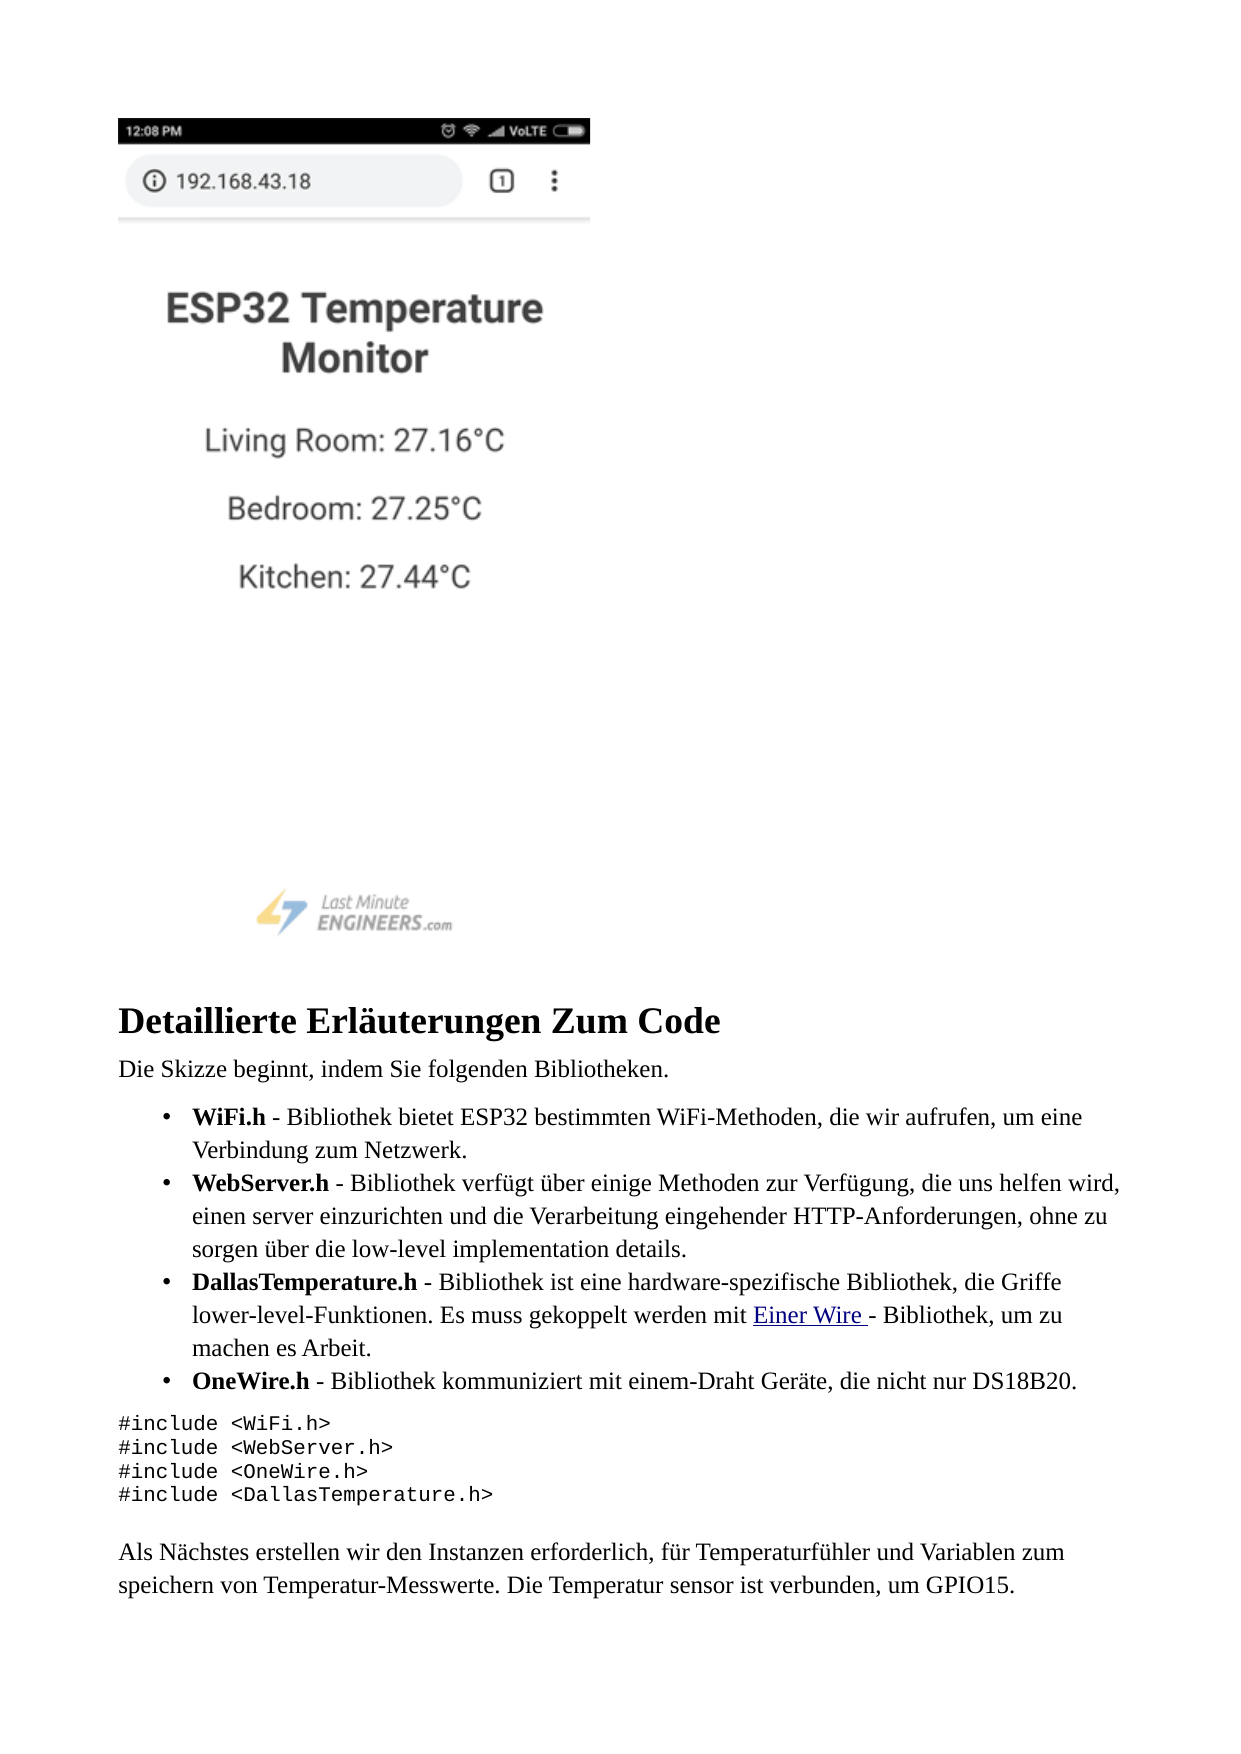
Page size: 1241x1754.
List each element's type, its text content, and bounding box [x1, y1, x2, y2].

list DallasTemperature.h - Bibliothek ist eine hardware-spezifische Bibliothek, die Griffe lower-level-Funktionen. Es muss gekoppelt werden mit Einer Wire - Bibliothek, um zu machen es Arbeit. [162, 1267, 1122, 1362]
picture [118, 118, 590, 959]
text #include <DallasTemperature.h> [118, 1484, 1122, 1508]
list OneWire.h - Bibliothek kommuniziert mit einem-Draht Geräte, die nicht nur DS18B20. [162, 1366, 1122, 1394]
text #include <WiFi.h> [118, 1413, 1122, 1437]
text Die Skizze beginnt, indem Sie folgenden Bibliotheken. [118, 1054, 1122, 1083]
text #include <WebServer.h> [118, 1437, 1122, 1461]
subtitle Detaillierte Erläuterungen Zum Code [118, 998, 1122, 1042]
text #include <OneWire.h> [118, 1461, 1122, 1484]
text Als Nächstes erstellen wir den Instanzen erforderlich, für Temperaturfühler und Variablen zum speichern von Temperatur-Messwerte. Die Temperatur sensor ist verbunden, um GPIO15. [118, 1537, 1122, 1599]
list WiFi.h - Bibliothek bietet ESP32 bestimmten WiFi-Methoden, die wir aufrufen, um eine Verbindung zum Netzwerk. [162, 1102, 1122, 1163]
list WebServer.h - Bibliothek verfügt über einige Methoden zur Verfügung, die uns helfen wird, einen server einzurichten und die Verarbeitung eingehender HTTP-Anforderungen, ohne zu sorgen über die low-level implementation details. [162, 1168, 1122, 1262]
